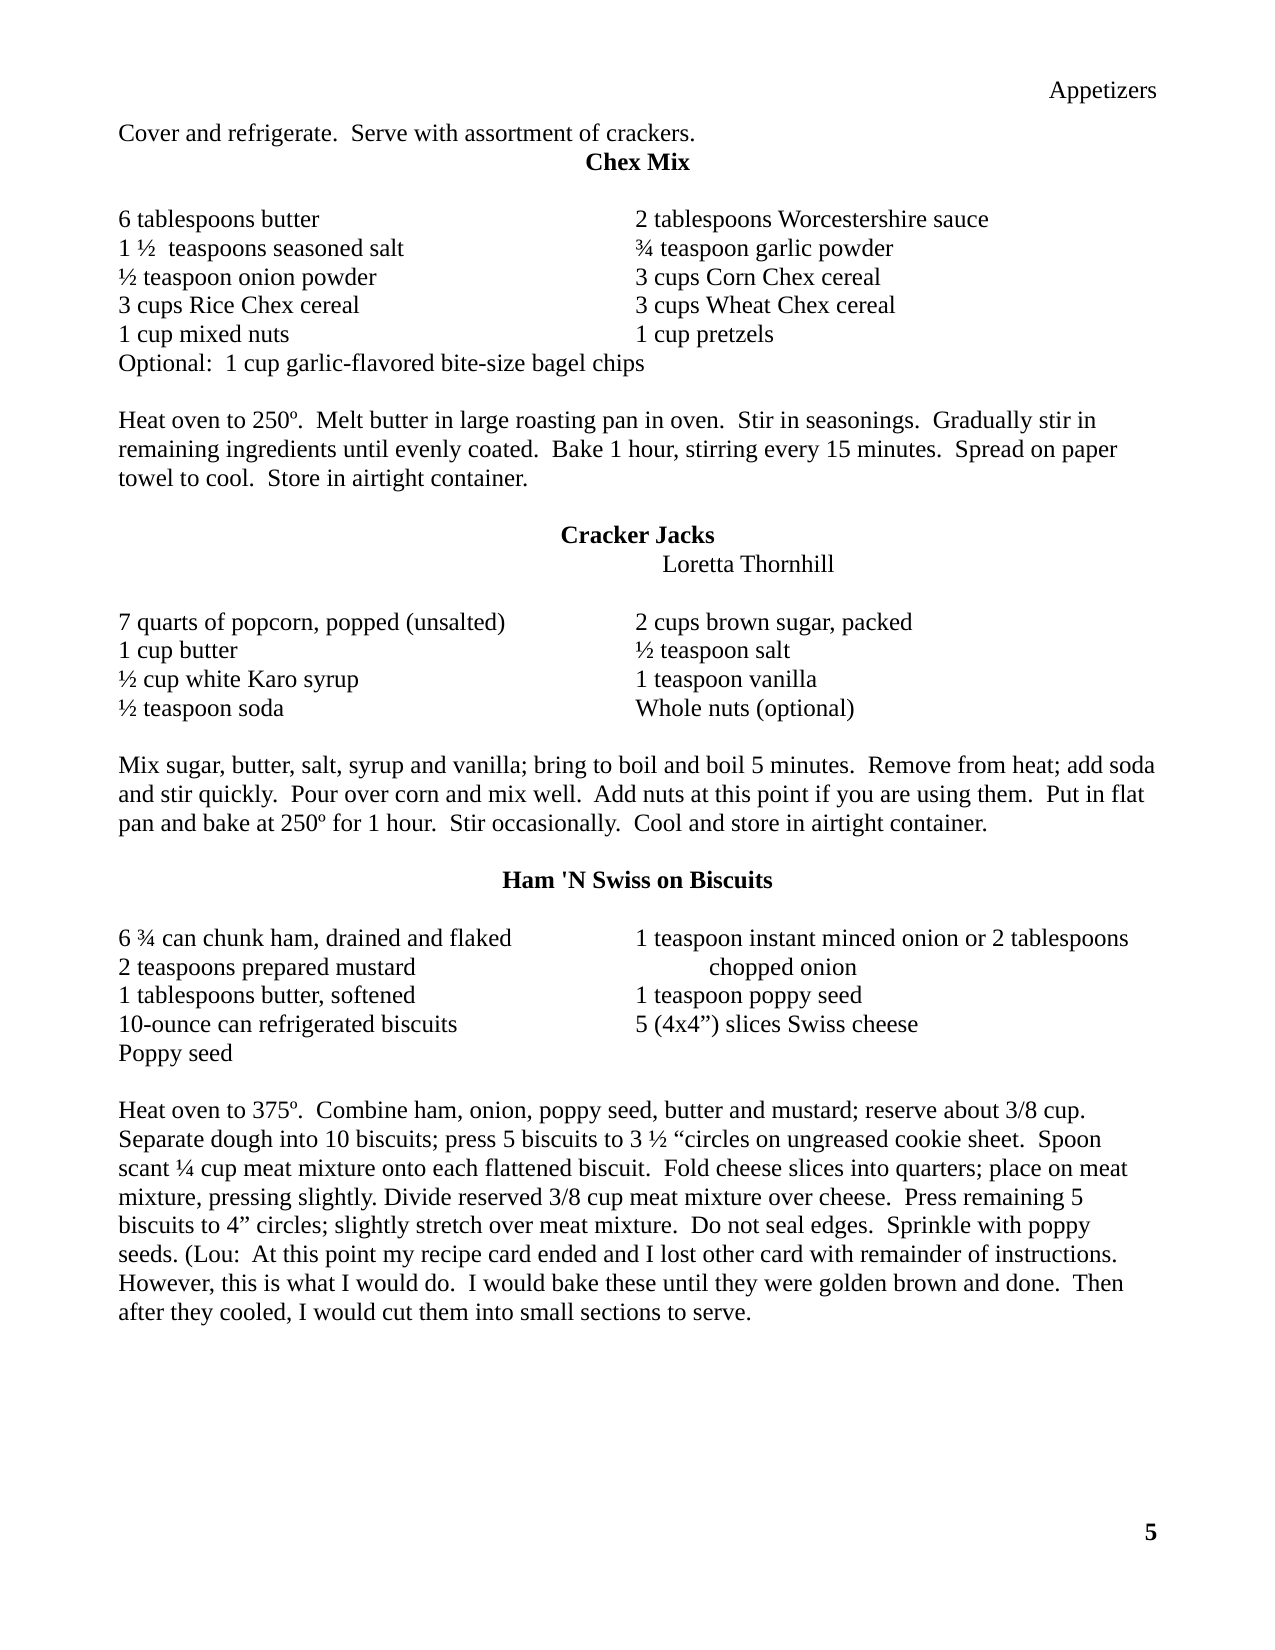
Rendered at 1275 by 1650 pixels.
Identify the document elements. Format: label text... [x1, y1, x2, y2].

text Ham 'N Swiss on Biscuits [118, 866, 1157, 894]
text 6 ¾ can chunk ham, drained and flaked 1 teaspoon instant minced onion or 2 tablespoons [118, 923, 1157, 952]
text 3 cups Rice Chex cereal 3 cups Wheat Chex cereal [118, 291, 1157, 319]
text ½ teaspoon onion powder 3 cups Corn Chex cereal [118, 262, 1157, 291]
text Heat oven to 250º. Melt butter in large roasting pan in oven. Stir in seasonings. Gradually stir in remaining ingredients until evenly coated. Bake 1 hour, stirring every 15 minutes. Spread on paper towel to cool. Store in airtight container. [118, 406, 1157, 492]
text 10-ounce can refrigerated biscuits 5 (4x4”) slices Swiss cheese [118, 1009, 1157, 1038]
text Cover and refrigerate. Serve with assortment of crackers. [118, 118, 1157, 147]
text 6 tablespoons butter 2 tablespoons Worcestershire sauce [118, 204, 1157, 233]
text Optional: 1 cup garlic-flavored bite-size bagel chips [118, 348, 1157, 377]
text Mix sugar, butter, salt, syrup and vanilla; bring to boil and boil 5 minutes. Remove from heat; add soda and stir quickly. Pour over corn and mix well. Add nuts at this point if you are using them. Put in flat pan and bake at 250º for 1 hour. Stir occasionally. Cool and store in airtight container. [118, 751, 1157, 837]
text ½ cup white Karo syrup 1 teaspoon vanilla [118, 664, 1157, 693]
text 1 ½ teaspoons seasoned salt ¾ teaspoon garlic powder [118, 233, 1157, 262]
text 1 cup butter ½ teaspoon salt [118, 636, 1157, 664]
text Poppy seed [118, 1038, 1157, 1067]
text Loretta Thornhill [118, 549, 1157, 578]
text Chex Mix [118, 147, 1157, 176]
text 2 teaspoons prepared mustard chopped onion [118, 952, 1157, 981]
text Heat oven to 375º. Combine ham, onion, poppy seed, butter and mustard; reserve about 3/8 cup. Separate dough into 10 biscuits; press 5 biscuits to 3 ½ “circles on ungreased cookie sheet. Spoon scant ¼ cup meat mixture onto each flattened biscuit. Fold cheese slices into quarters; place on meat mixture, pressing slightly. Divide reserved 3/8 cup meat mixture over cheese. Press remaining 5 biscuits to 4” circles; slightly stretch over meat mixture. Do not seal edges. Sprinkle with poppy seeds. (Lou: At this point my recipe card ended and I lost other card with remainder of instructions. However, this is what I would do. I would bake these until they were golden brown and done. Then after they cooled, I would cut them into small sections to serve. [118, 1096, 1157, 1326]
text ½ teaspoon soda Whole nuts (optional) [118, 693, 1157, 722]
text Cracker Jacks [118, 521, 1157, 549]
text 7 quarts of popcorn, popped (unsalted) 2 cups brown sugar, packed [118, 607, 1157, 636]
text 1 tablespoons butter, softened 1 teaspoon poppy seed [118, 981, 1157, 1009]
text 1 cup mixed nuts 1 cup pretzels [118, 319, 1157, 348]
